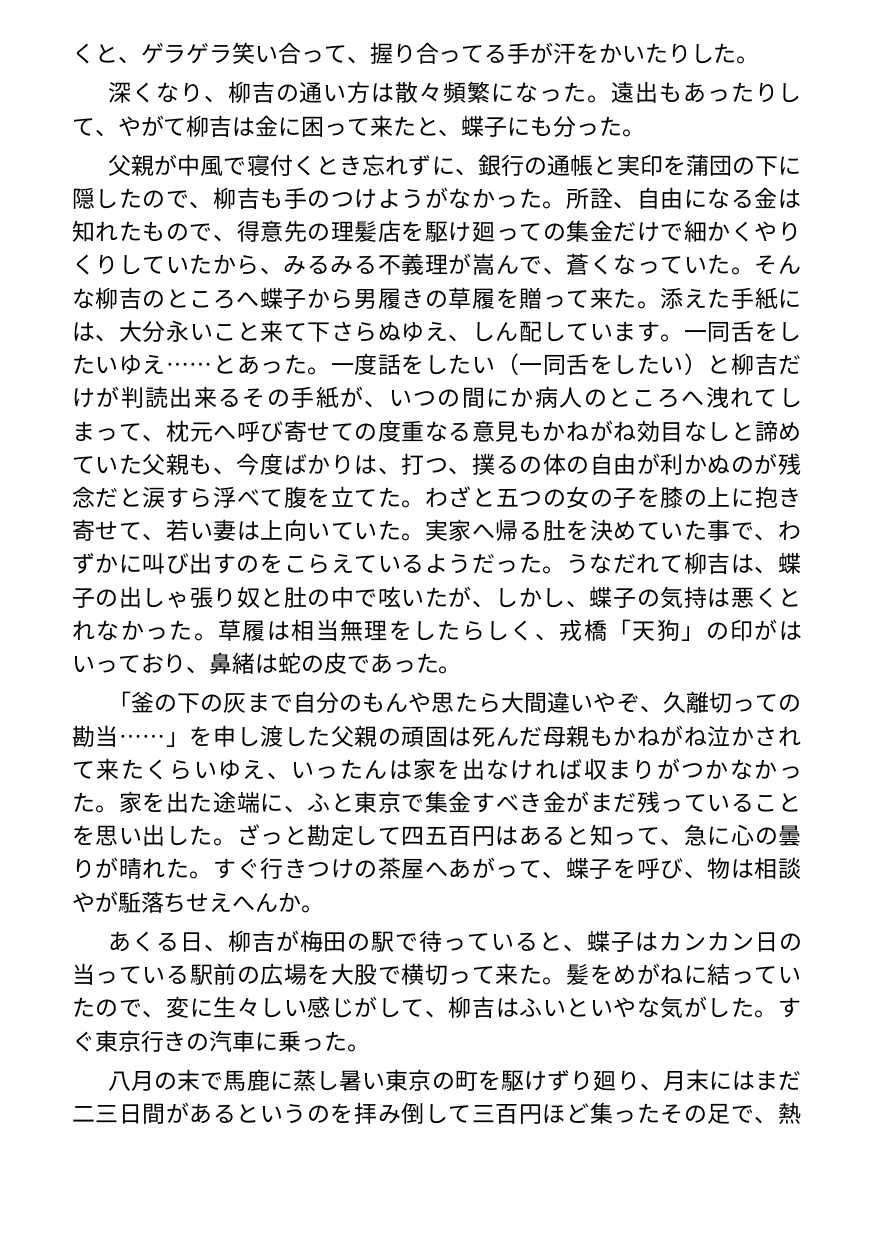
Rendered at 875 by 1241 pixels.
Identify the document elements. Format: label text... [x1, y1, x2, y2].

text くと、ゲラゲラ笑い合って、握り合ってる手が汗をかいたりした。 [72, 36, 802, 69]
text 八月の末で馬鹿に蒸し暑い東京の町を駆けずり廻り、月末にはまだ二三日間があるというのを拝み倒して三百円ほど集ったその足で、熱 [72, 1063, 802, 1129]
text 父親が中風で寝付くとき忘れずに、銀行の通帳と実印を蒲団の下に隠したので、柳吉も手のつけようがなかった。所詮、自由になる金は知れたもので、得意先の理髪店を駆け廻っての集金だけで細かくやりくりしていたから、みるみる不義理が嵩んで、蒼くなっていた。そんな柳吉のところへ蝶子から男履きの草履を贈って来た。添えた手紙には、大分永いこと来て下さらぬゆえ、しん配しています。一同舌をしたいゆえ……とあった。一度話をしたい（一同舌をしたい）と柳吉だけが判読出来るその手紙が、いつの間にか病人のところへ洩れてしまって、枕元へ呼び寄せての度重なる意見もかねがね効目なしと諦めていた父親も、今度ばかりは、打つ、撲るの体の自由が利かぬのが残念だと涙すら浮べて腹を立てた。わざと五つの女の子を膝の上に抱き寄せて、若い妻は上向いていた。実家へ帰る肚を決めていた事で、わずかに叫び出すのをこらえているようだった。うなだれて柳吉は、蝶子の出しゃ張り奴と肚の中で呟いたが、しかし、蝶子の気持は悪くとれなかった。草履は相当無理をしたらしく、戎橋「天狗」の印がはいっており、鼻緒は蛇の皮であった。 [72, 148, 802, 679]
text あくる日、柳吉が梅田の駅で待っていると、蝶子はカンカン日の当っている駅前の広場を大股で横切って来た。髪をめがねに結っていたので、変に生々しい感じがして、柳吉はふいといやな気がした。すぐ東京行きの汽車に乗った。 [72, 924, 802, 1057]
text 深くなり、柳吉の通い方は散々頻繁になった。遠出もあったりして、やがて柳吉は金に困って来たと、蝶子にも分った。 [72, 75, 802, 142]
text 「釜の下の灰まで自分のもんや思たら大間違いやぞ、久離切っての勘当……」を申し渡した父親の頑固は死んだ母親もかねがね泣かされて来たくらいゆえ、いったんは家を出なければ収まりがつかなかった。家を出た途端に、ふと東京で集金すべき金がまだ残っていることを思い出した。ざっと勘定して四五百円はあると知って、急に心の曇りが晴れた。すぐ行きつけの茶屋へあがって、蝶子を呼び、物は相談やが駈落ちせえへんか。 [72, 685, 802, 918]
